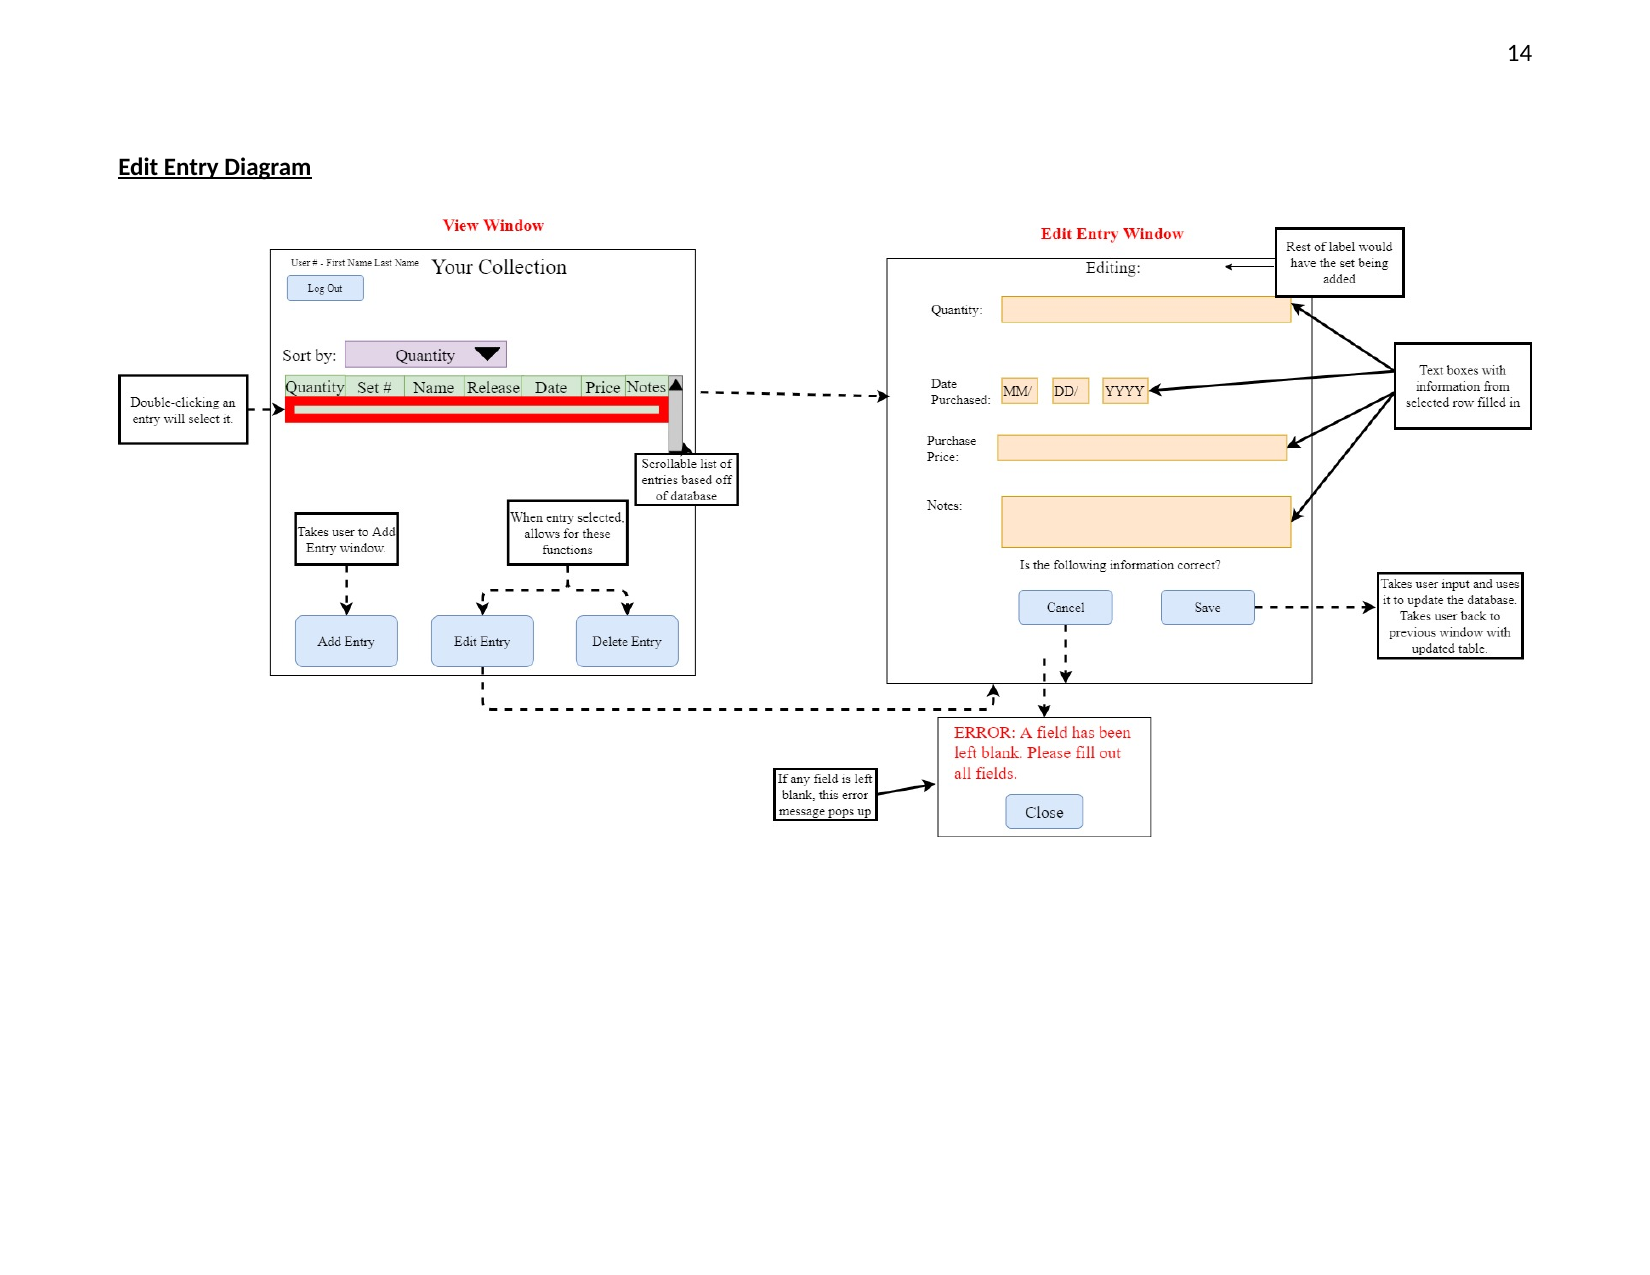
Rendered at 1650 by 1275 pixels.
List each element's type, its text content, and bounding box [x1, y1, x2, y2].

text Edit Entry Diagram [118, 151, 1532, 182]
